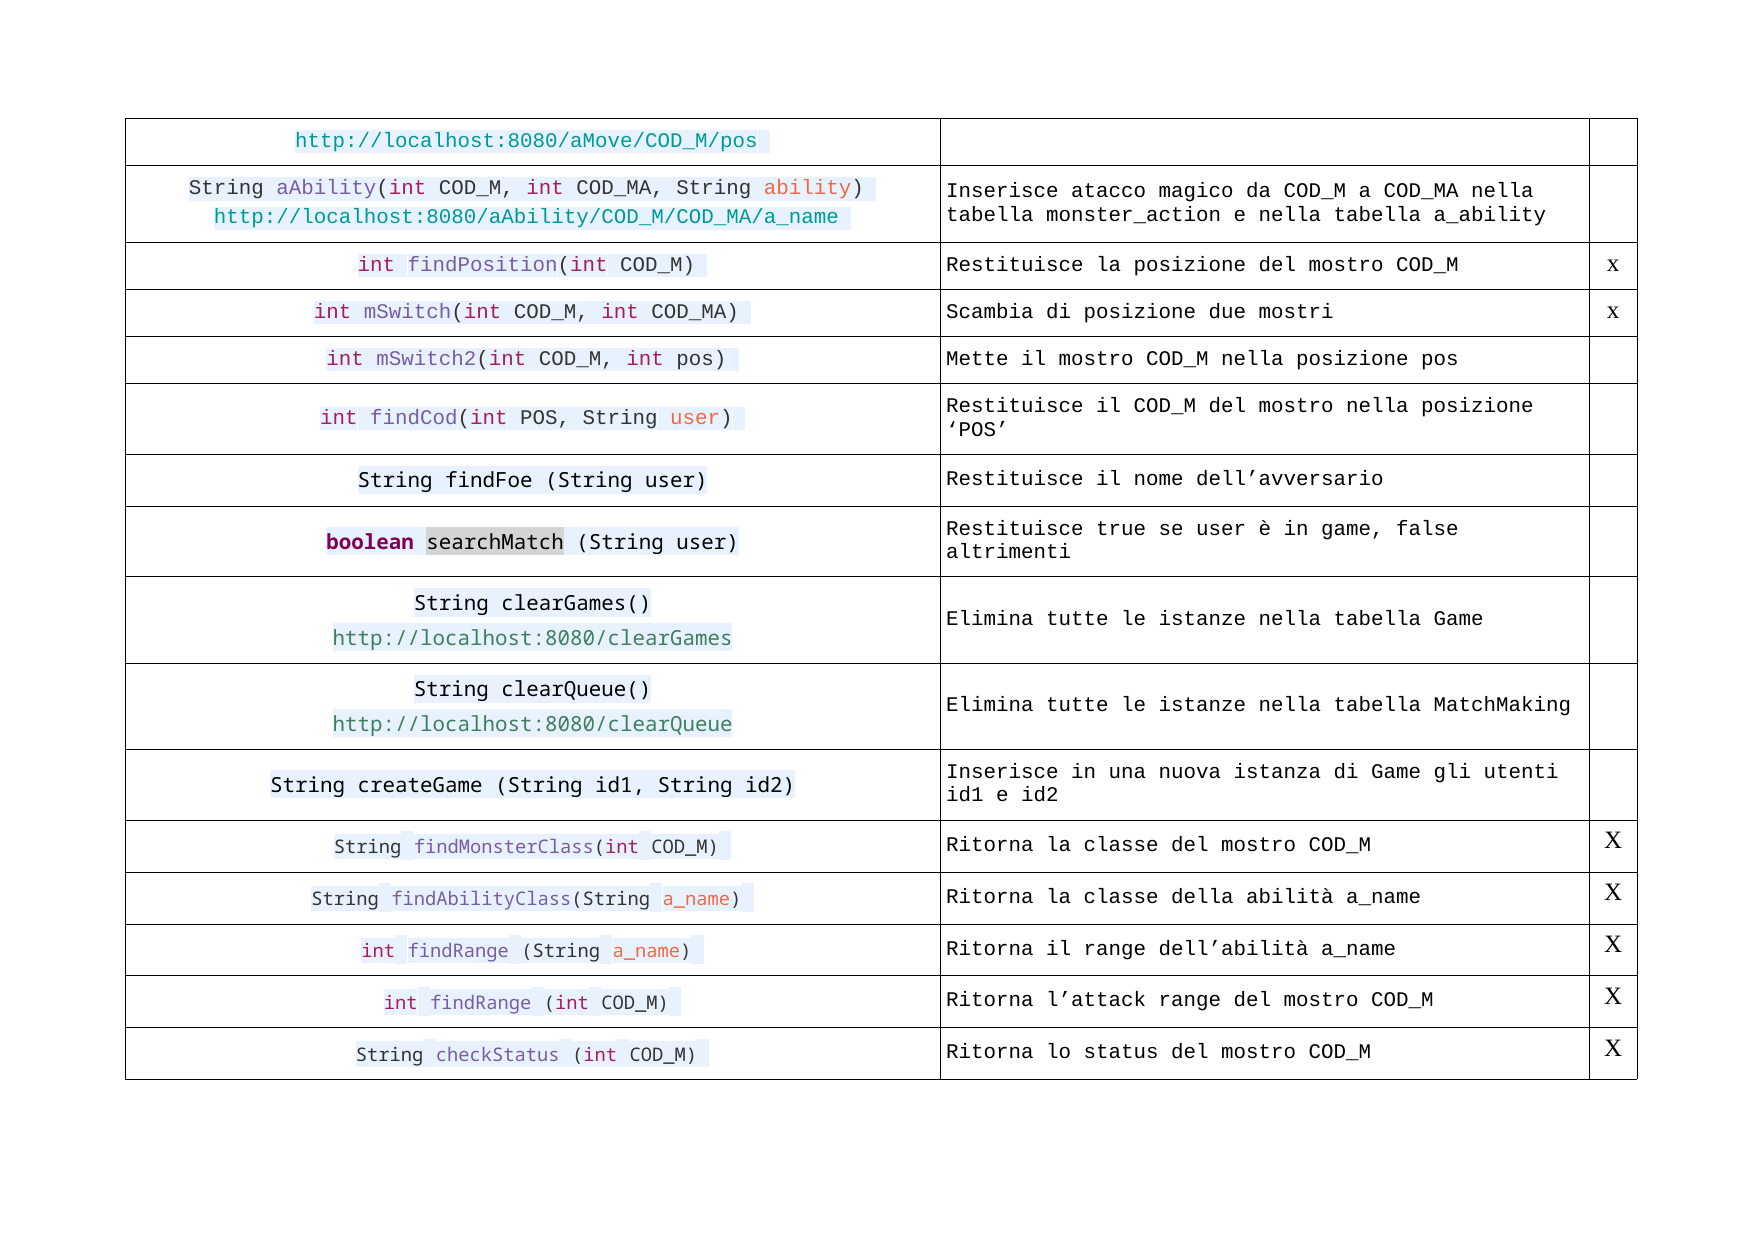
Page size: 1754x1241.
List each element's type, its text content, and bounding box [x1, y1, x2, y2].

table_cell int findRange (int COD_M) [126, 976, 940, 1027]
table_cell Elimina tutte le istanze nella tabella MatchMaking [941, 664, 1589, 749]
table_cell String clearGames() http://localhost:8080/clearGames [126, 577, 940, 663]
table_cell x [1590, 243, 1637, 289]
table_cell int findRange (String a_name) [126, 925, 940, 975]
table_cell X [1590, 976, 1637, 1027]
table_cell Mette il mostro COD_M nella posizione pos [941, 337, 1589, 383]
table_cell http://localhost:8080/aMove/COD_M/pos [126, 119, 940, 165]
table_cell Inserisce in una nuova istanza di Game gli utenti id1 e id2 [941, 750, 1589, 820]
table_cell Inserisce atacco magico da COD_M a COD_MA nella tabella monster_action e nella tabella a_ability [941, 166, 1589, 242]
table_cell String findMonsterClass(int COD_M) [126, 821, 940, 872]
table_cell String findAbilityClass(String a_name) [126, 873, 940, 923]
table_cell String checkStatus (int COD_M) [126, 1028, 940, 1079]
table_cell [1590, 507, 1637, 576]
table_cell [1590, 119, 1637, 165]
table_cell X [1590, 925, 1637, 975]
table_cell [1590, 664, 1637, 749]
table_cell [1590, 750, 1637, 820]
table_cell Scambia di posizione due mostri [941, 290, 1589, 336]
table_cell [1590, 577, 1637, 663]
table_cell String createGame (String id1, String id2) [126, 750, 940, 820]
table_cell X [1590, 873, 1637, 923]
table_cell [1590, 337, 1637, 383]
table_cell Restituisce la posizione del mostro COD_M [941, 243, 1589, 289]
table_cell int findPosition(int COD_M) [126, 243, 940, 289]
table_cell [941, 119, 1589, 165]
table_cell int findCod(int POS, String user) [126, 384, 940, 454]
table_cell [1590, 455, 1637, 506]
table_cell Ritorna la classe del mostro COD_M [941, 821, 1589, 872]
table_cell X [1590, 821, 1637, 872]
table_cell String findFoe (String user) [126, 455, 940, 506]
table_cell x [1590, 290, 1637, 336]
table_cell String aAbility(int COD_M, int COD_MA, String ability) http://localhost:8080/aAbility/COD_M/COD_MA/a_name [126, 166, 940, 242]
table_cell Restituisce il nome dell’avversario [941, 455, 1589, 506]
table_cell Ritorna il range dell’abilità a_name [941, 925, 1589, 975]
table_cell [1590, 166, 1637, 242]
table_cell Restituisce true se user è in game, false altrimenti [941, 507, 1589, 576]
table_cell String clearQueue() http://localhost:8080/clearQueue [126, 664, 940, 749]
table_cell X [1590, 1028, 1637, 1079]
table_cell boolean searchMatch (String user) [126, 507, 940, 576]
table_cell [1590, 384, 1637, 454]
table_cell Ritorna la classe della abilità a_name [941, 873, 1589, 923]
table_cell int mSwitch2(int COD_M, int pos) [126, 337, 940, 383]
table_cell Ritorna l’attack range del mostro COD_M [941, 976, 1589, 1027]
table_cell Ritorna lo status del mostro COD_M [941, 1028, 1589, 1079]
table_cell Restituisce il COD_M del mostro nella posizione ‘POS’ [941, 384, 1589, 454]
table_cell Elimina tutte le istanze nella tabella Game [941, 577, 1589, 663]
table_cell int mSwitch(int COD_M, int COD_MA) [126, 290, 940, 336]
